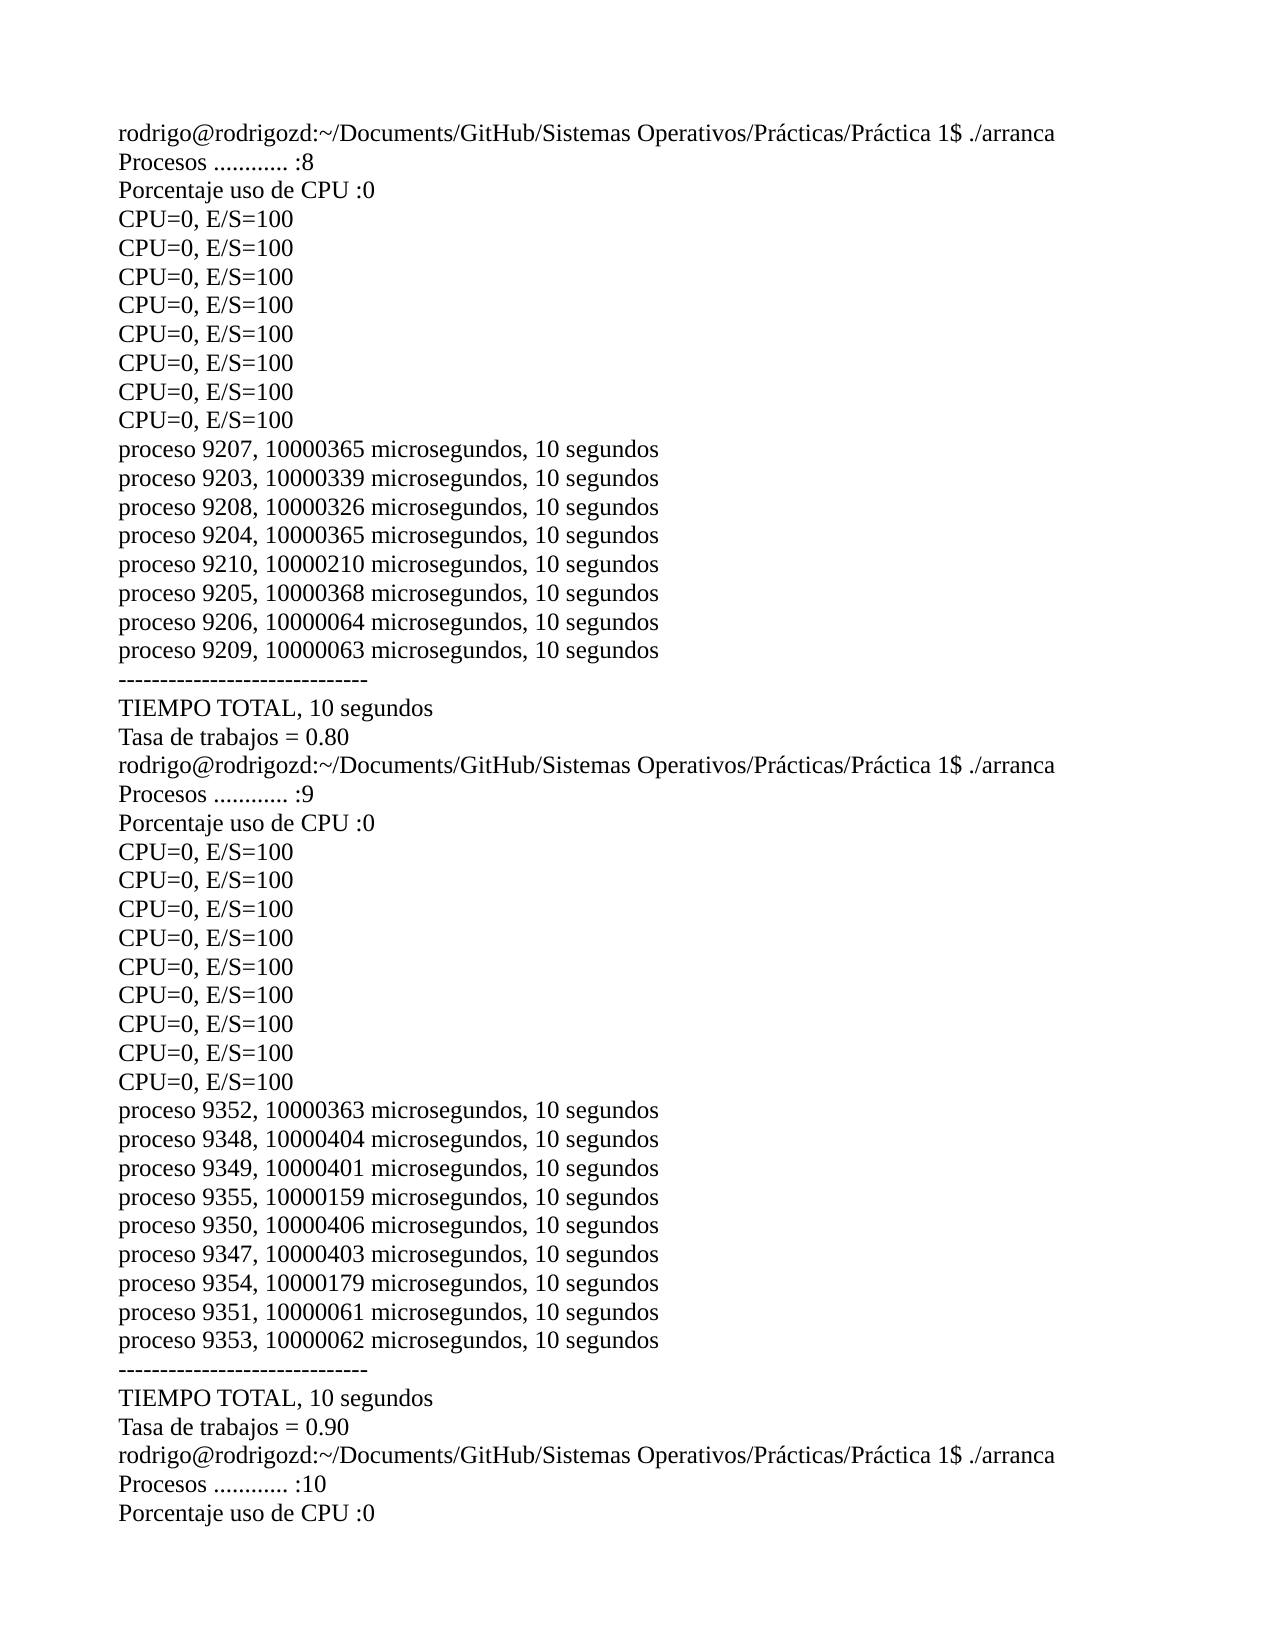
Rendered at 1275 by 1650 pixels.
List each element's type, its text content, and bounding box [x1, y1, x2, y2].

text Procesos ............ :10 [118, 1469, 1157, 1498]
text Procesos ............ :8 [118, 147, 1157, 176]
text CPU=0, E/S=100 [118, 981, 1157, 1009]
text Porcentaje uso de CPU :0 [118, 176, 1157, 204]
text proceso 9204, 10000365 microsegundos, 10 segundos [118, 521, 1157, 549]
text Porcentaje uso de CPU :0 [118, 808, 1157, 837]
text CPU=0, E/S=100 [118, 291, 1157, 319]
text proceso 9349, 10000401 microsegundos, 10 segundos [118, 1153, 1157, 1182]
text proceso 9205, 10000368 microsegundos, 10 segundos [118, 578, 1157, 607]
text proceso 9350, 10000406 microsegundos, 10 segundos [118, 1211, 1157, 1239]
text proceso 9353, 10000062 microsegundos, 10 segundos [118, 1326, 1157, 1354]
text rodrigo@rodrigozd:~/Documents/GitHub/Sistemas Operativos/Prácticas/Práctica 1$ ./arranca [118, 1441, 1157, 1469]
text Tasa de trabajos = 0.80 [118, 722, 1157, 751]
text CPU=0, E/S=100 [118, 406, 1157, 434]
text CPU=0, E/S=100 [118, 837, 1157, 866]
text CPU=0, E/S=100 [118, 952, 1157, 981]
text proceso 9355, 10000159 microsegundos, 10 segundos [118, 1182, 1157, 1211]
text proceso 9209, 10000063 microsegundos, 10 segundos [118, 636, 1157, 664]
text proceso 9207, 10000365 microsegundos, 10 segundos [118, 434, 1157, 463]
text Porcentaje uso de CPU :0 [118, 1498, 1157, 1527]
text TIEMPO TOTAL, 10 segundos [118, 693, 1157, 722]
text CPU=0, E/S=100 [118, 1009, 1157, 1038]
text CPU=0, E/S=100 [118, 377, 1157, 406]
text CPU=0, E/S=100 [118, 233, 1157, 262]
text ------------------------------ [118, 1354, 1157, 1383]
text proceso 9348, 10000404 microsegundos, 10 segundos [118, 1124, 1157, 1153]
text CPU=0, E/S=100 [118, 1067, 1157, 1096]
text CPU=0, E/S=100 [118, 319, 1157, 348]
text ------------------------------ [118, 664, 1157, 693]
text proceso 9351, 10000061 microsegundos, 10 segundos [118, 1297, 1157, 1326]
text CPU=0, E/S=100 [118, 1038, 1157, 1067]
text Procesos ............ :9 [118, 779, 1157, 808]
text proceso 9210, 10000210 microsegundos, 10 segundos [118, 549, 1157, 578]
text rodrigo@rodrigozd:~/Documents/GitHub/Sistemas Operativos/Prácticas/Práctica 1$ ./arranca [118, 751, 1157, 779]
text CPU=0, E/S=100 [118, 348, 1157, 377]
text CPU=0, E/S=100 [118, 894, 1157, 923]
text proceso 9208, 10000326 microsegundos, 10 segundos [118, 492, 1157, 521]
text proceso 9354, 10000179 microsegundos, 10 segundos [118, 1268, 1157, 1297]
text Tasa de trabajos = 0.90 [118, 1412, 1157, 1441]
text CPU=0, E/S=100 [118, 262, 1157, 291]
text rodrigo@rodrigozd:~/Documents/GitHub/Sistemas Operativos/Prácticas/Práctica 1$ ./arranca [118, 118, 1157, 147]
text proceso 9352, 10000363 microsegundos, 10 segundos [118, 1096, 1157, 1124]
text TIEMPO TOTAL, 10 segundos [118, 1383, 1157, 1412]
text proceso 9203, 10000339 microsegundos, 10 segundos [118, 463, 1157, 492]
text CPU=0, E/S=100 [118, 204, 1157, 233]
text proceso 9206, 10000064 microsegundos, 10 segundos [118, 607, 1157, 636]
text CPU=0, E/S=100 [118, 923, 1157, 952]
text CPU=0, E/S=100 [118, 866, 1157, 894]
text proceso 9347, 10000403 microsegundos, 10 segundos [118, 1239, 1157, 1268]
